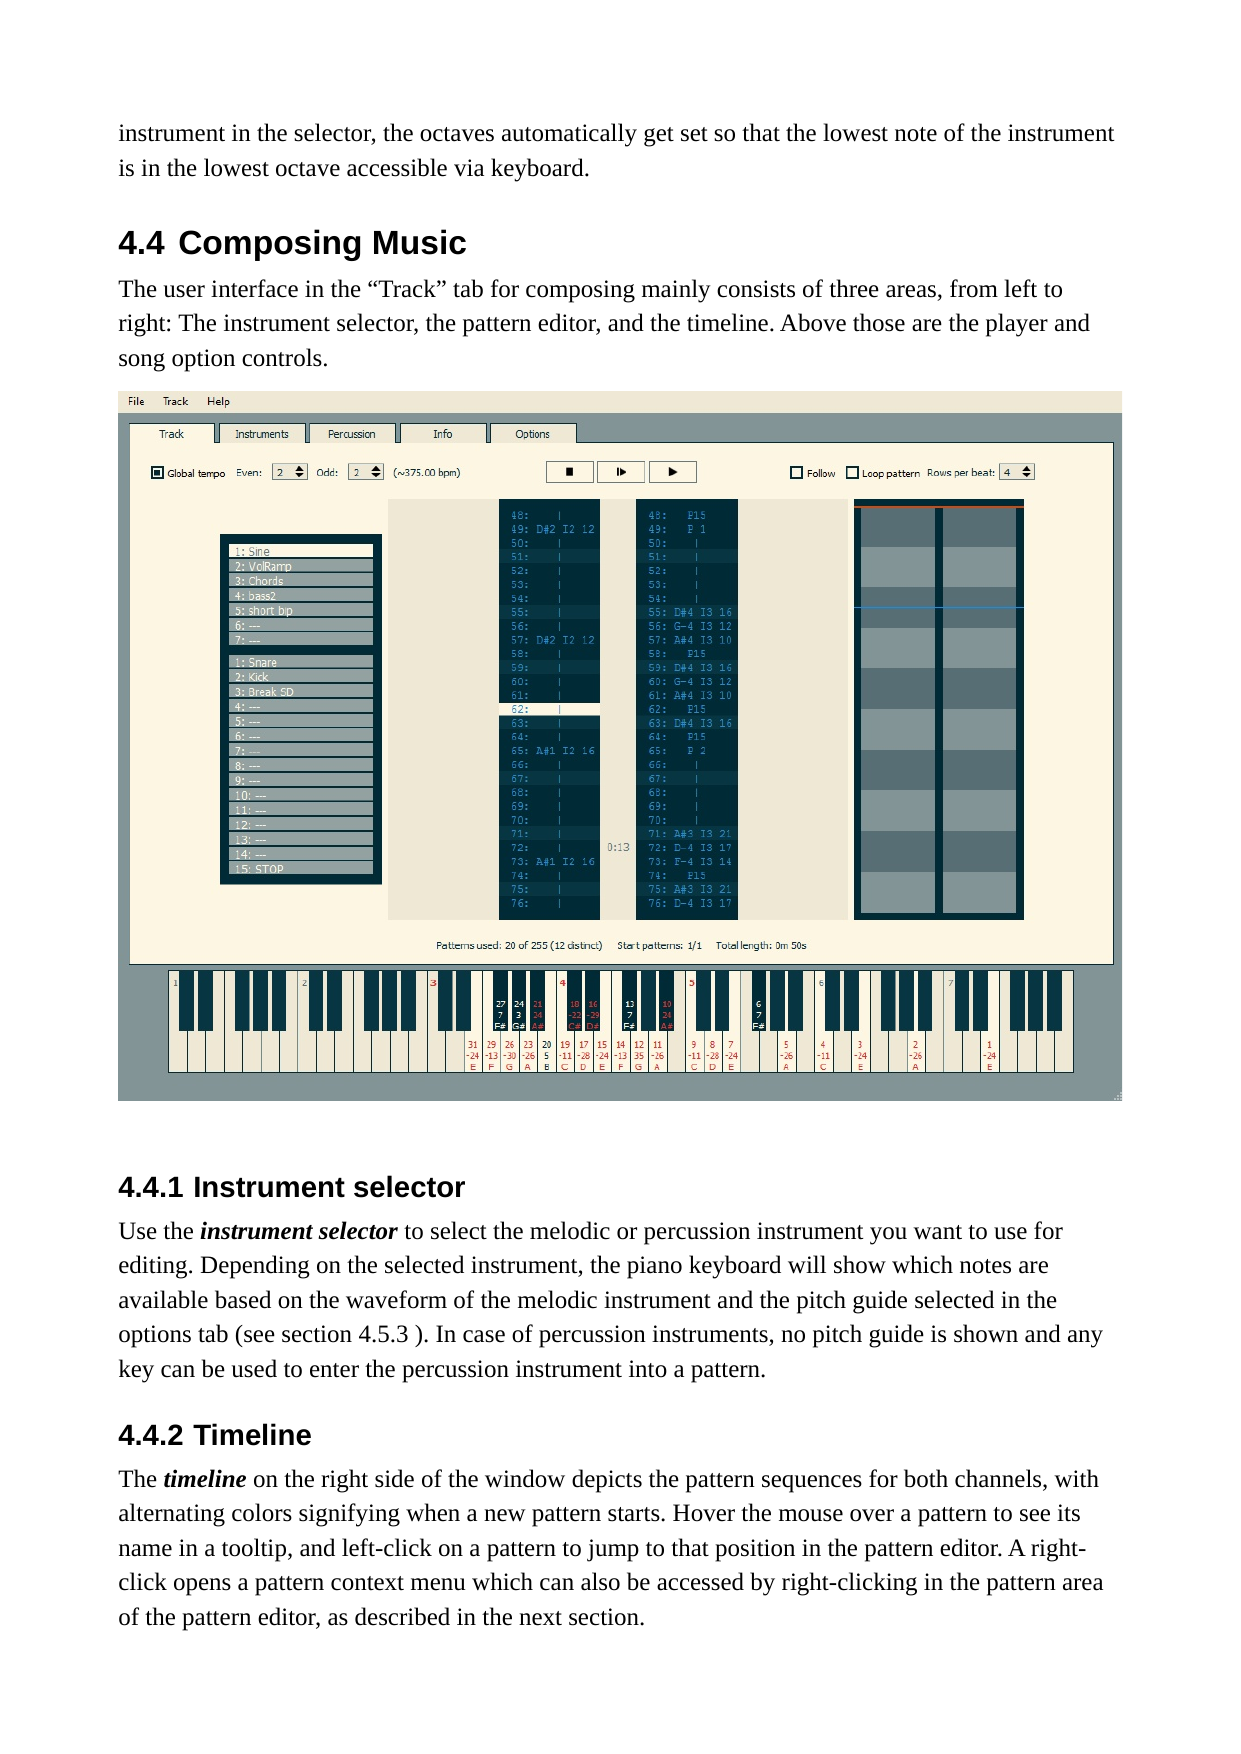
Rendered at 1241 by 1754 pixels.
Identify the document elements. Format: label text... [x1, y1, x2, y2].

text Use the instrument selector to select the melodic or percussion instrument you want to use for editing. Depending on the selected instrument, the piano keyboard will show which notes are available based on the waveform of the melodic instrument and the pitch guide selected in the options tab (see section 4.5.3). In case of percussion instruments, no pitch guide is shown and any key can be used to enter the percussion instrument into a pattern. [118, 1216, 1122, 1383]
subtitle Timeline [118, 1418, 1122, 1451]
subtitle Composing Music [118, 222, 1122, 261]
text instrument in the selector, the octaves automatically get set so that the lowest note of the instrument is in the lowest octave accessible via keyboard. [118, 118, 1122, 181]
picture [118, 391, 1123, 1101]
subtitle Instrument selector [118, 1170, 1122, 1204]
text The timeline on the right side of the window depicts the pattern sequences for both channels, with alternating colors signifying when a new pattern starts. Hover the mouse over a pattern to see its name in a tooltip, and left-click on a pattern to jump to that position in the pattern editor. A right-click opens a pattern context menu which can also be accessed by right-clicking in the pattern area of the pattern editor, as described in the next section. [118, 1464, 1122, 1631]
text The user interface in the “Track” tab for composing mainly consists of three areas, from left to right: The instrument selector, the pattern editor, and the timeline. Above those are the player and song option controls. [118, 274, 1122, 371]
